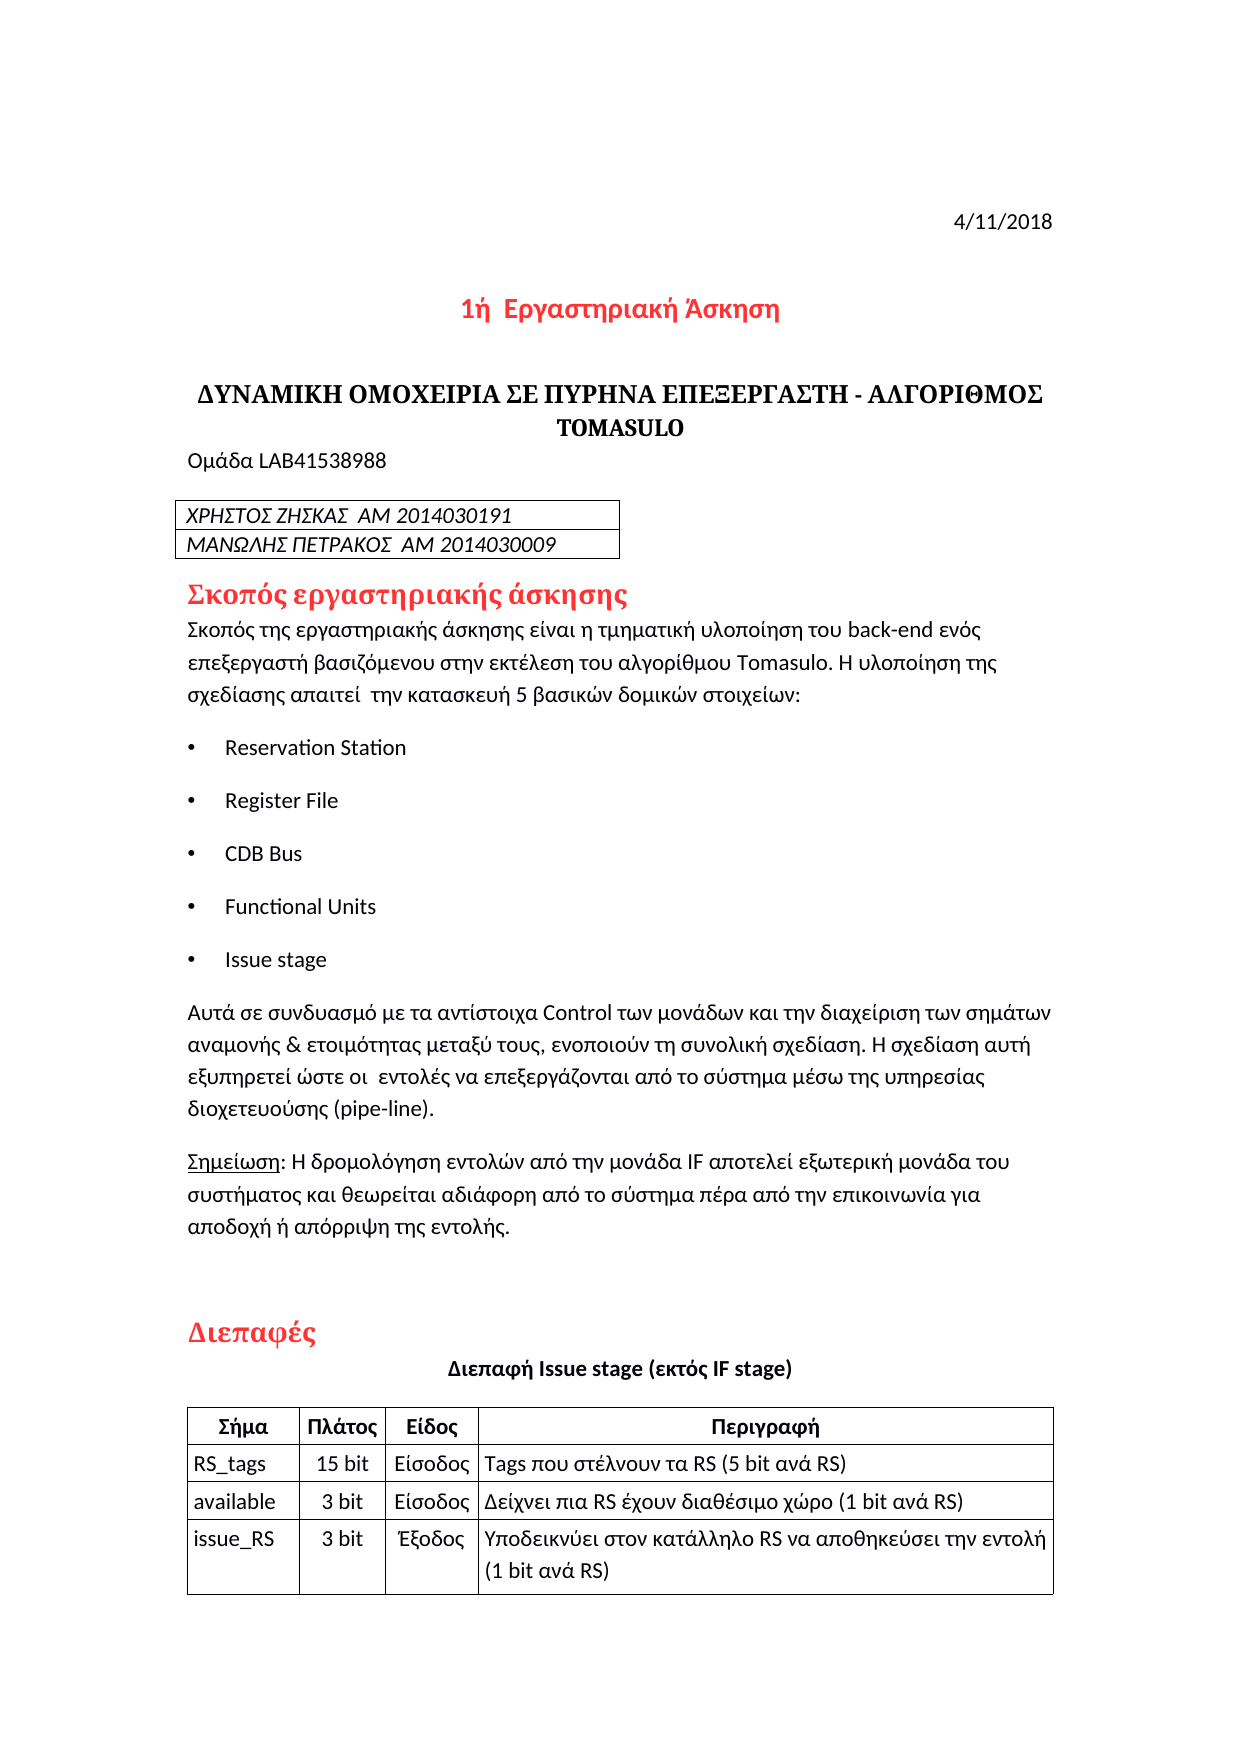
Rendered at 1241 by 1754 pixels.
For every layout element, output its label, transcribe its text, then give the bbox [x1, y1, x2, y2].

list Reservation Station [187, 733, 1053, 761]
subtitle Σκοπός εργαστηριακής άσκησης [187, 580, 1053, 611]
table_cell Tags που στέλνουν τα RS (5 bit ανά RS) [479, 1445, 1053, 1481]
list Register File [187, 786, 1053, 814]
table_cell ΜΑΝΩΛΗΣ ΠΕΤΡΑΚΟΣ AM 2014030009 [176, 530, 619, 558]
list CDB Bus [187, 839, 1053, 867]
table_cell issue_RS [188, 1520, 299, 1594]
table_cell Είσοδος [386, 1445, 478, 1481]
text Διεπαφή Issue stage (εκτός IF stage) [187, 1354, 1053, 1382]
list Issue stage [187, 945, 1053, 973]
table_cell 15 bit [300, 1445, 385, 1481]
table_cell RS_tags [188, 1445, 299, 1481]
text Σημείωση: Η δρομολόγηση εντολών από την μονάδα IF αποτελεί εξωτερική μονάδα του συστήματος και θεωρείται αδιάφορη από το σύστημα πέρα από την επικοινωνία για αποδοχή ή απόρριψη της εντολής. [187, 1147, 1053, 1240]
table_cell Υποδεικνύει στον κατάλληλο RS να αποθηκεύσει την εντολή (1 bit ανά RS) [479, 1520, 1053, 1594]
table_cell 3 bit [300, 1520, 385, 1594]
subtitle Διεπαφές [187, 1318, 1053, 1349]
table_cell Έξοδος [386, 1520, 478, 1594]
table_header Περιγραφή [479, 1408, 1053, 1444]
subtitle 1ή Εργαστηριακή Άσκηση [187, 290, 1053, 325]
text Αυτά σε συνδυασμό με τα αντίστοιχα Control των μονάδων και την διαχείριση των σημάτων αναμονής & ετοιμότητας μεταξύ τους, ενοποιούν τη συνολική σχεδίαση. Η σχεδίαση αυτή εξυπηρετεί ώστε οι εντολές να επεξεργάζονται από το σύστημα μέσω της υπηρεσίας διοχετευούσης (pipe-line). [187, 998, 1053, 1122]
subtitle ΔΥΝΑΜΙΚΗ ΟΜΟΧΕΙΡΙΑ ΣΕ ΠΥΡΗΝΑ ΕΠΕΞΕΡΓΑΣΤΗ - ΑΛΓΟΡΙΘΜΟΣ TOMASULO [187, 381, 1053, 442]
table_cell Δείχνει πια RS έχουν διαθέσιμο χώρο (1 bit ανά RS) [479, 1482, 1053, 1519]
text Ομάδα LAB41538988 [187, 447, 1053, 475]
table_cell available [188, 1482, 299, 1519]
text Σκοπός της εργαστηριακής άσκησης είναι η τμηματική υλοποίηση του back-end ενός επεξεργαστή βασιζόμενου στην εκτέλεση του αλγορίθμου Τomasulo. Η υλοποίηση της σχεδίασης απαιτεί την κατασκευή 5 βασικών δομικών στοιχείων: [187, 615, 1053, 708]
table_cell 3 bit [300, 1482, 385, 1519]
table_header Είδος [386, 1408, 478, 1444]
list Functional Units [187, 892, 1053, 920]
table_header ΧΡΗΣΤΟΣ ΖΗΣΚΑΣ AM 2014030191 [176, 501, 619, 529]
table_header Σήμα [188, 1408, 299, 1444]
table_cell Είσοδος [386, 1482, 478, 1519]
table_header Πλάτος [300, 1408, 385, 1444]
text 4/11/2018 [187, 207, 1053, 236]
